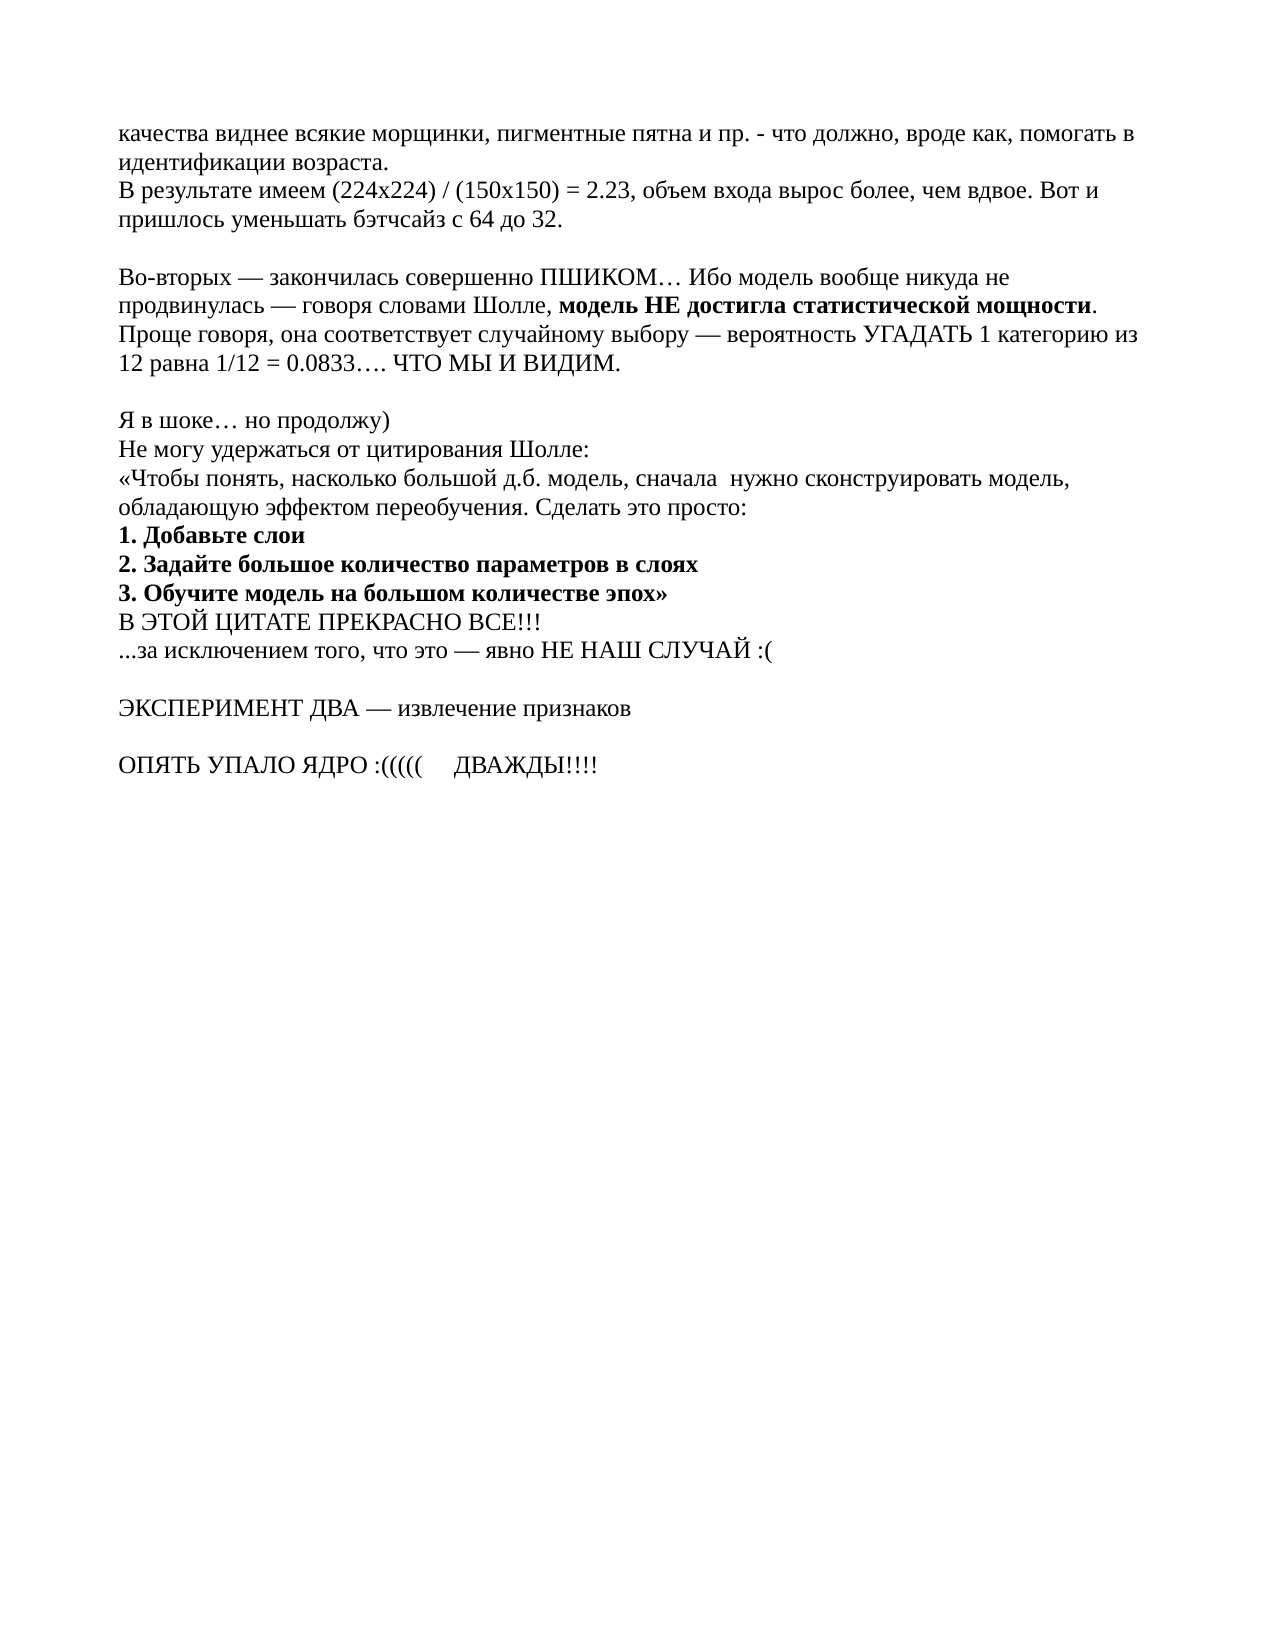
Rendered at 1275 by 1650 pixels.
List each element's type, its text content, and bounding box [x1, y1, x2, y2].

text «Чтобы понять, насколько большой д.б. модель, сначала нужно сконструировать модель, обладающую эффектом переобучения. Сделать это просто: [118, 463, 1157, 521]
text ОПЯТЬ УПАЛО ЯДРО :((((( ДВАЖДЫ!!!! [118, 751, 1157, 779]
text 3. Обучите модель на большом количестве эпох» [118, 578, 1157, 607]
text Я в шоке… но продолжу) [118, 406, 1157, 434]
text Не могу удержаться от цитирования Шолле: [118, 434, 1157, 463]
text Во-вторых — закончилась совершенно ПШИКОМ… Ибо модель вообще никуда не продвинулась — говоря словами Шолле, модель НЕ достигла статистической мощности. [118, 262, 1157, 319]
text 2. Задайте большое количество параметров в слоях [118, 549, 1157, 578]
text ...за исключением того, что это — явно НЕ НАШ СЛУЧАЙ :( [118, 636, 1157, 664]
text 1. Добавьте слои [118, 521, 1157, 549]
text Проще говоря, она соответствует случайному выбору — вероятность УГАДАТЬ 1 категорию из 12 равна 1/12 = 0.0833…. ЧТО МЫ И ВИДИМ. [118, 319, 1157, 377]
text В результате имеем (224х224) / (150х150) = 2.23, объем входа вырос более, чем вдвое. Вот и пришлось уменьшать бэтчсайз с 64 до 32. [118, 176, 1157, 233]
text В ЭТОЙ ЦИТАТЕ ПРЕКРАСНО ВСЕ!!! [118, 607, 1157, 636]
text качества виднее всякие морщинки, пигментные пятна и пр. - что должно, вроде как, помогать в идентификации возраста. [118, 118, 1157, 176]
text ЭКСПЕРИМЕНТ ДВА — извлечение признаков [118, 693, 1157, 722]
